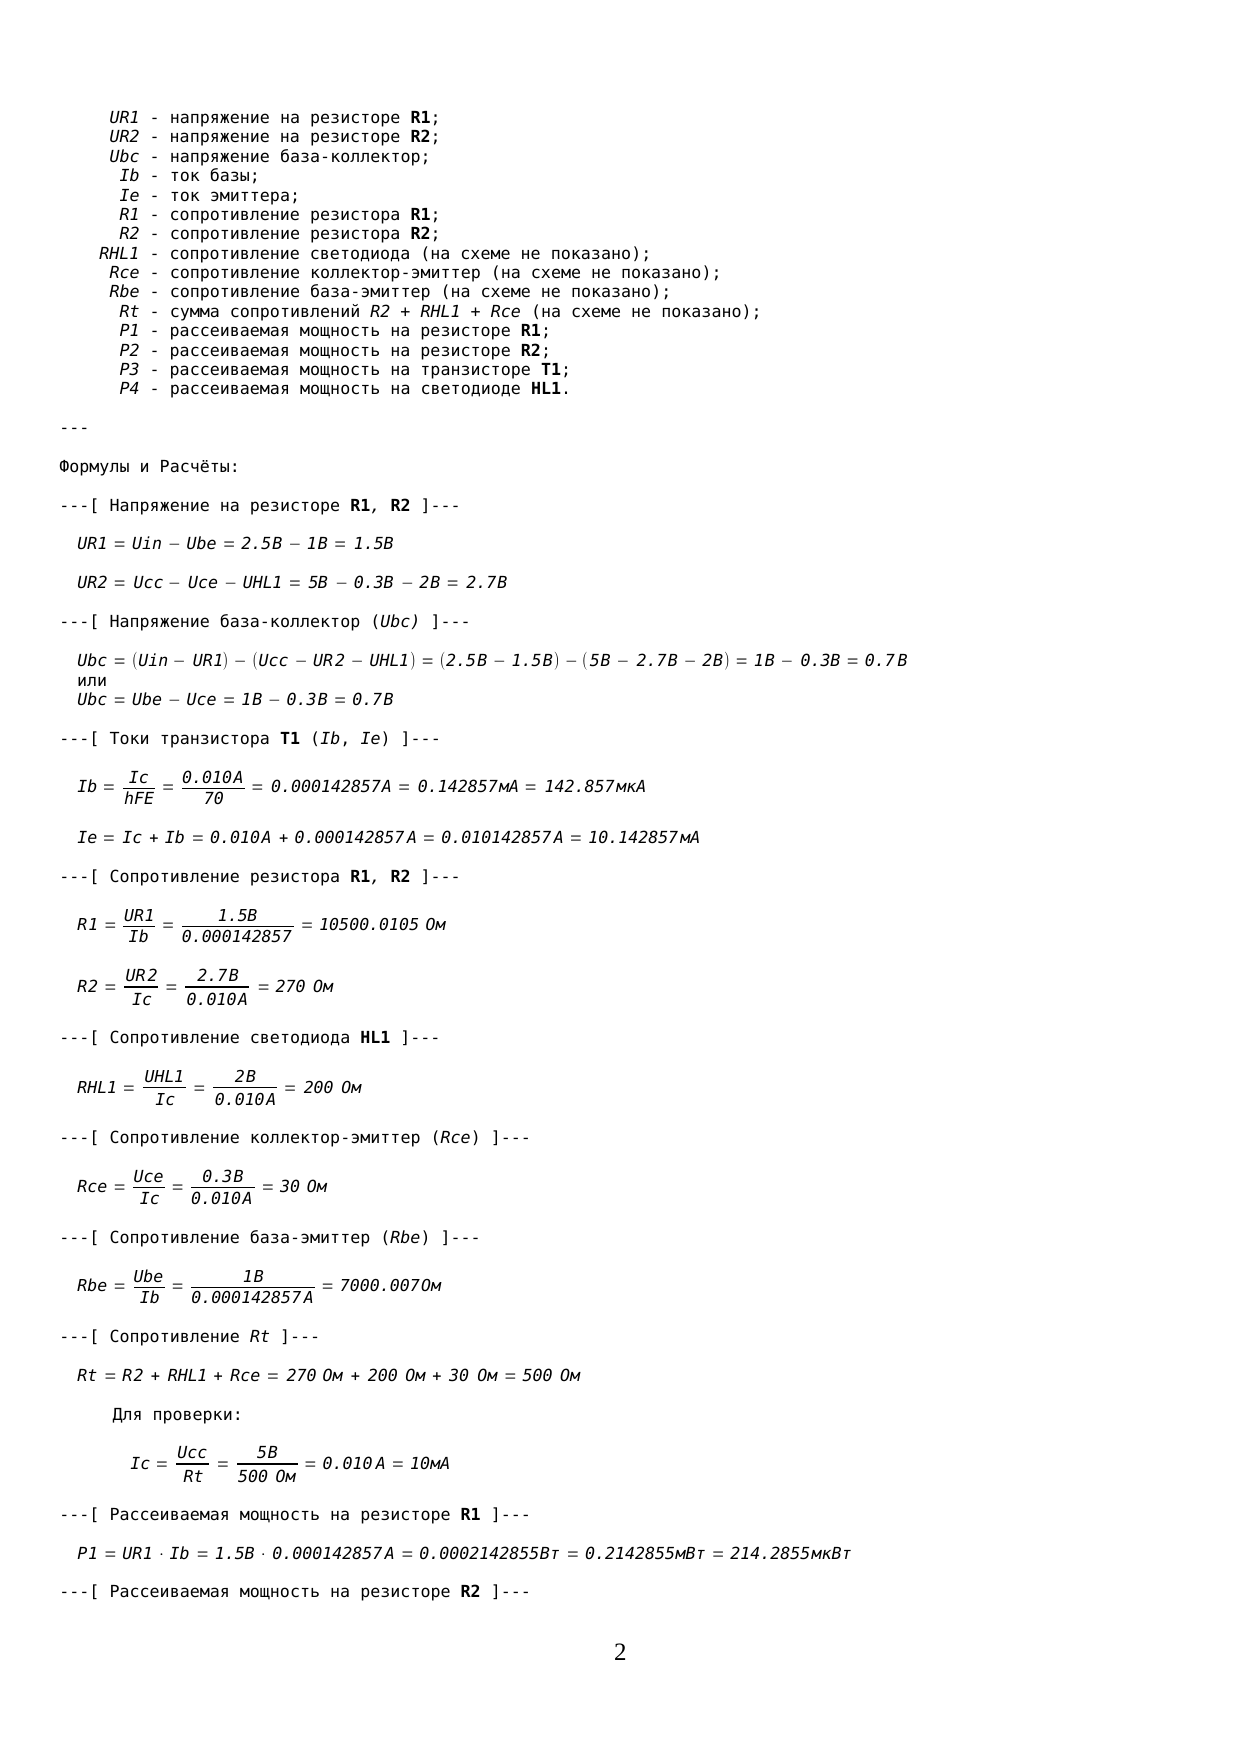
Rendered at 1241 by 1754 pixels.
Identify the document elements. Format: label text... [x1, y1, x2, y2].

text UR1 - напряжение на резисторе R1; [59, 108, 1181, 127]
text ---[ Сопротивление база-эмиттер (Rbe) ]--- [59, 1228, 1181, 1247]
text P2 - рассеиваемая мощность на резисторе R2; [59, 340, 1181, 360]
text Rt - сумма сопротивлений R2 + RHL1 + Rce (на схеме не показано); [59, 302, 1181, 321]
text Для проверки: [59, 1404, 1181, 1424]
text UR2 - напряжение на резисторе R2; [59, 127, 1181, 147]
text P4 - рассеиваемая мощность на светодиоде HL1. [59, 379, 1181, 398]
text Ubc - напряжение база-коллектор; [59, 147, 1181, 166]
text ---[ Сопротивление Rt ]--- [59, 1327, 1181, 1346]
text Rbe - сопротивление база-эмиттер (на схеме не показано); [59, 282, 1181, 302]
text ---[ Токи транзистора T1 (Ib, Ie) ]--- [59, 729, 1181, 748]
text Rce - сопротивление коллектор-эмиттер (на схеме не показано); [59, 263, 1181, 282]
text ---[ Напряжение на резисторе R1, R2 ]--- [59, 495, 1181, 515]
text ---[ Сопротивление светодиода HL1 ]--- [59, 1028, 1181, 1047]
text R1 - сопротивление резистора R1; [59, 205, 1181, 224]
text ---[ Рассеиваемая мощность на резисторе R1 ]--- [59, 1505, 1181, 1524]
text --- [59, 418, 1181, 437]
text RHL1 - сопротивление светодиода (на схеме не показано); [59, 243, 1181, 263]
text ---[ Рассеиваемая мощность на резисторе R2 ]--- [59, 1582, 1181, 1602]
text Ib - ток базы; [59, 166, 1181, 185]
text ---[ Сопротивление коллектор-эмиттер (Rce) ]--- [59, 1128, 1181, 1148]
text P1 - рассеиваемая мощность на резисторе R1; [59, 321, 1181, 340]
text Ie - ток эмиттера; [59, 185, 1181, 205]
text или [59, 671, 1181, 690]
text ---[ Напряжение база-коллектор (Ubc) ]--- [59, 612, 1181, 631]
text ---[ Сопротивление резистора R1, R2 ]--- [59, 867, 1181, 886]
text Формулы и Расчёты: [59, 457, 1181, 476]
text P3 - рассеиваемая мощность на транзисторе T1; [59, 360, 1181, 379]
text R2 - сопротивление резистора R2; [59, 224, 1181, 243]
